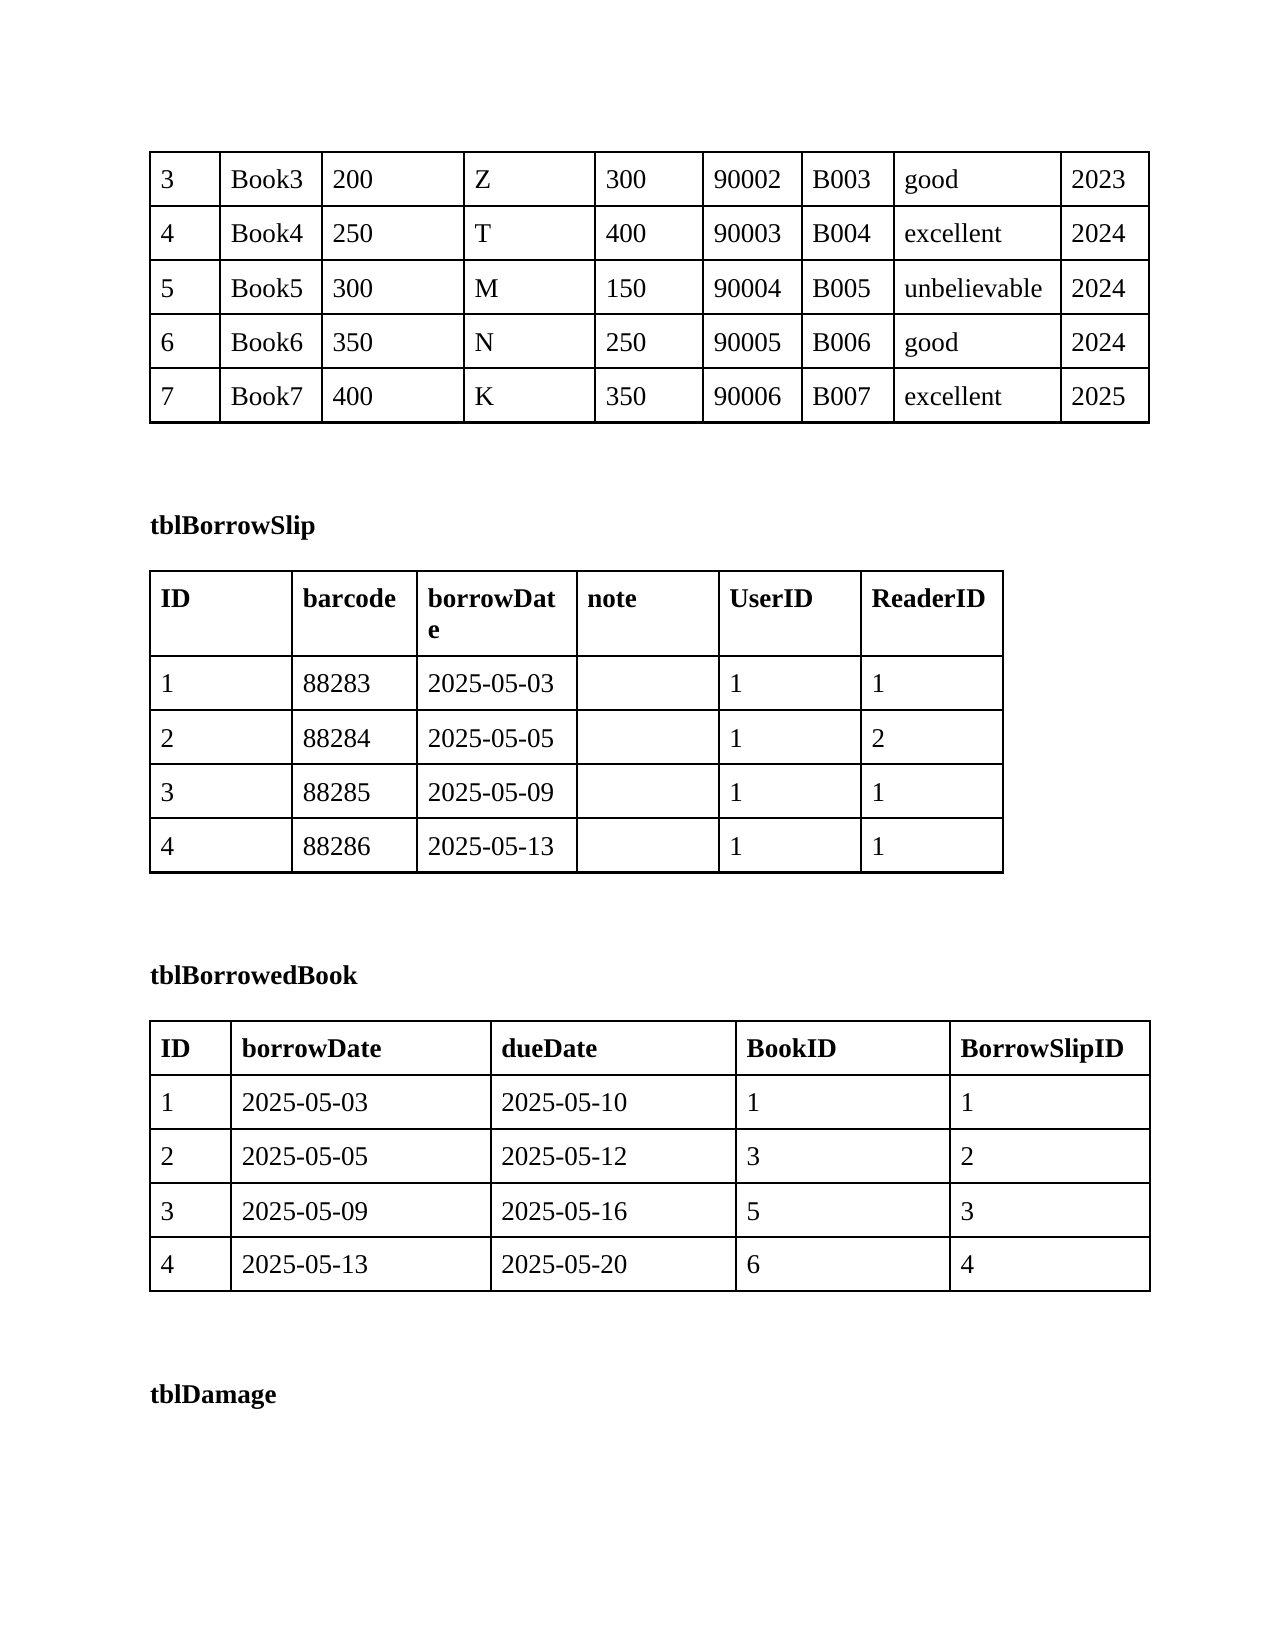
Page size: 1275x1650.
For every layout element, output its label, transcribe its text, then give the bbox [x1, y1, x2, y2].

table_cell 6 [737, 1238, 949, 1290]
table_cell 1 [720, 657, 860, 709]
table_cell 1 [862, 765, 1002, 817]
table_header borrowDate [418, 572, 576, 655]
table_cell N [465, 315, 594, 367]
table_cell 2025-05-03 [232, 1076, 490, 1128]
table_cell 2025-05-05 [418, 711, 576, 763]
table_cell 88284 [293, 711, 416, 763]
table_cell 200 [323, 153, 463, 205]
table_cell Book4 [221, 207, 321, 259]
table_cell 1 [151, 1076, 230, 1128]
table_cell 2025-05-16 [492, 1184, 735, 1236]
table_cell 3 [151, 765, 291, 817]
table_cell 2 [862, 711, 1002, 763]
table_header barcode [293, 572, 416, 655]
table_cell 2025-05-10 [492, 1076, 735, 1128]
table_cell 1 [151, 657, 291, 709]
table_header note [578, 572, 718, 655]
table_cell 350 [323, 315, 463, 367]
table_cell Z [465, 153, 594, 205]
table_cell 2024 [1062, 261, 1148, 313]
table_cell Book7 [221, 369, 321, 421]
table_cell 90006 [704, 369, 801, 421]
table_cell good [895, 153, 1060, 205]
table_cell 88283 [293, 657, 416, 709]
table_cell 2025-05-13 [232, 1238, 490, 1290]
table_cell 2025-05-05 [232, 1130, 490, 1182]
table_header ReaderID [862, 572, 1002, 655]
table_cell B005 [803, 261, 893, 313]
table_cell 2025-05-09 [418, 765, 576, 817]
table_header ID [151, 572, 291, 655]
table_cell [578, 819, 718, 871]
table_cell 300 [596, 153, 702, 205]
table_cell 90002 [704, 153, 801, 205]
table_cell Book5 [221, 261, 321, 313]
table_header borrowDate [232, 1022, 490, 1074]
table_cell 400 [596, 207, 702, 259]
table_header UserID [720, 572, 860, 655]
table_cell 90005 [704, 315, 801, 367]
table_cell good [895, 315, 1060, 367]
table_cell [578, 765, 718, 817]
table_cell 90004 [704, 261, 801, 313]
table_cell 4 [151, 207, 219, 259]
table_cell unbelievable [895, 261, 1060, 313]
table_header dueDate [492, 1022, 735, 1074]
table_cell excellent [895, 369, 1060, 421]
table_cell 2 [151, 1130, 230, 1182]
text tblBorrowedBook [150, 959, 1154, 990]
table_cell 400 [323, 369, 463, 421]
text tblDamage [150, 1378, 1154, 1409]
table_cell 2024 [1062, 207, 1148, 259]
table_cell 4 [151, 819, 291, 871]
table_cell Book6 [221, 315, 321, 367]
table_cell 3 [737, 1130, 949, 1182]
table_cell 7 [151, 369, 219, 421]
table_cell 2025-05-12 [492, 1130, 735, 1182]
table_cell 1 [951, 1076, 1149, 1128]
table_cell 88285 [293, 765, 416, 817]
table_cell 3 [951, 1184, 1149, 1236]
table_cell 3 [151, 153, 219, 205]
table_cell 4 [151, 1238, 230, 1290]
table_cell Book3 [221, 153, 321, 205]
table_cell 5 [151, 261, 219, 313]
table_cell M [465, 261, 594, 313]
table_cell 2025-05-13 [418, 819, 576, 871]
table_header ID [151, 1022, 230, 1074]
table_cell [578, 711, 718, 763]
table_cell 1 [720, 819, 860, 871]
table_cell 6 [151, 315, 219, 367]
table_header BorrowSlipID [951, 1022, 1149, 1074]
table_cell 250 [596, 315, 702, 367]
table_cell 300 [323, 261, 463, 313]
table_cell 1 [862, 657, 1002, 709]
table_cell 4 [951, 1238, 1149, 1290]
table_cell 2025 [1062, 369, 1148, 421]
table_cell 88286 [293, 819, 416, 871]
table_cell 2025-05-20 [492, 1238, 735, 1290]
table_cell 5 [737, 1184, 949, 1236]
table_cell B007 [803, 369, 893, 421]
table_cell [578, 657, 718, 709]
table_cell 90003 [704, 207, 801, 259]
table_cell 2 [151, 711, 291, 763]
table_cell 1 [737, 1076, 949, 1128]
table_cell 2025-05-09 [232, 1184, 490, 1236]
table_cell 2024 [1062, 315, 1148, 367]
table_header BookID [737, 1022, 949, 1074]
table_cell 150 [596, 261, 702, 313]
table_cell B003 [803, 153, 893, 205]
table_cell 2025-05-03 [418, 657, 576, 709]
table_cell B006 [803, 315, 893, 367]
text tblBorrowSlip [150, 509, 1154, 540]
table_cell 2023 [1062, 153, 1148, 205]
table_cell excellent [895, 207, 1060, 259]
table_cell 1 [862, 819, 1002, 871]
table_cell T [465, 207, 594, 259]
table_cell 1 [720, 765, 860, 817]
table_cell B004 [803, 207, 893, 259]
table_cell 3 [151, 1184, 230, 1236]
table_cell 350 [596, 369, 702, 421]
table_cell K [465, 369, 594, 421]
table_cell 250 [323, 207, 463, 259]
table_cell 2 [951, 1130, 1149, 1182]
table_cell 1 [720, 711, 860, 763]
